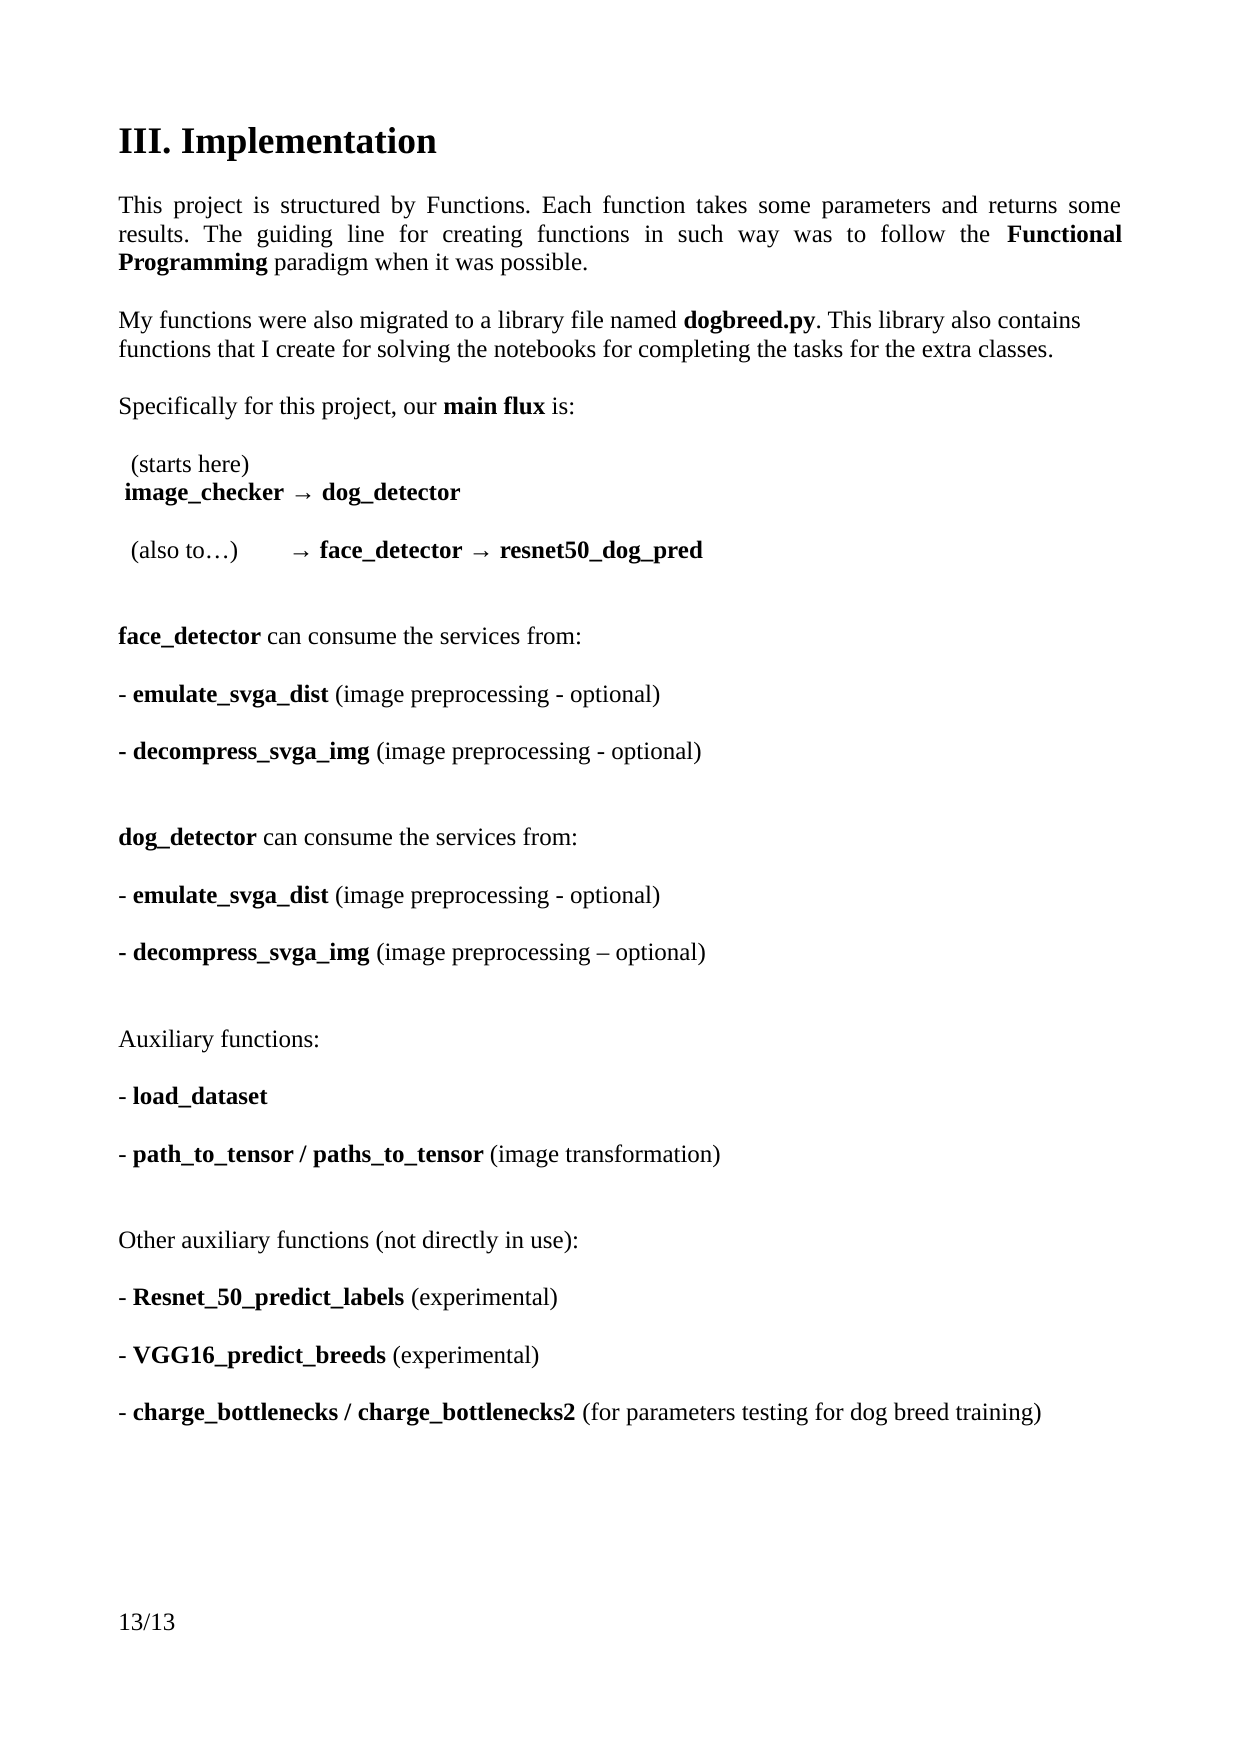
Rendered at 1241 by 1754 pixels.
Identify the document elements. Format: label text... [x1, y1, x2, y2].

text - VGG16_predict_breeds (experimental) [118, 1340, 1122, 1369]
text (also to…) → face_detector → resnet50_dog_pred [118, 535, 1122, 564]
text Other auxiliary functions (not directly in use): [118, 1225, 1122, 1254]
text III. Implementation [118, 118, 1122, 161]
text Specifically for this project, our main flux is: [118, 391, 1122, 420]
text - emulate_svga_dist (image preprocessing - optional) [118, 679, 1122, 707]
text My functions were also migrated to a library file named dogbreed.py. This library also contains functions that I create for solving the notebooks for completing the tasks for the extra classes. [118, 305, 1122, 362]
text Auxiliary functions: [118, 1024, 1122, 1052]
text - Resnet_50_predict_labels (experimental) [118, 1282, 1122, 1311]
text - load_dataset [118, 1081, 1122, 1110]
text - emulate_svga_dist (image preprocessing - optional) [118, 880, 1122, 909]
text This project is structured by Functions. Each function takes some parameters and returns some results. The guiding line for creating functions in such way was to follow the Functional Programming paradigm when it was possible. [118, 190, 1122, 276]
text image_checker → dog_detector [118, 477, 1122, 506]
text - decompress_svga_img (image preprocessing - optional) [118, 736, 1122, 765]
text face_detector can consume the services from: [118, 621, 1122, 650]
text (starts here) [118, 449, 1122, 477]
text - decompress_svga_img (image preprocessing – optional) [118, 937, 1122, 966]
text - path_to_tensor / paths_to_tensor (image transformation) [118, 1139, 1122, 1167]
text dog_detector can consume the services from: [118, 822, 1122, 851]
text - charge_bottlenecks / charge_bottlenecks2 (for parameters testing for dog breed training) [118, 1397, 1122, 1426]
